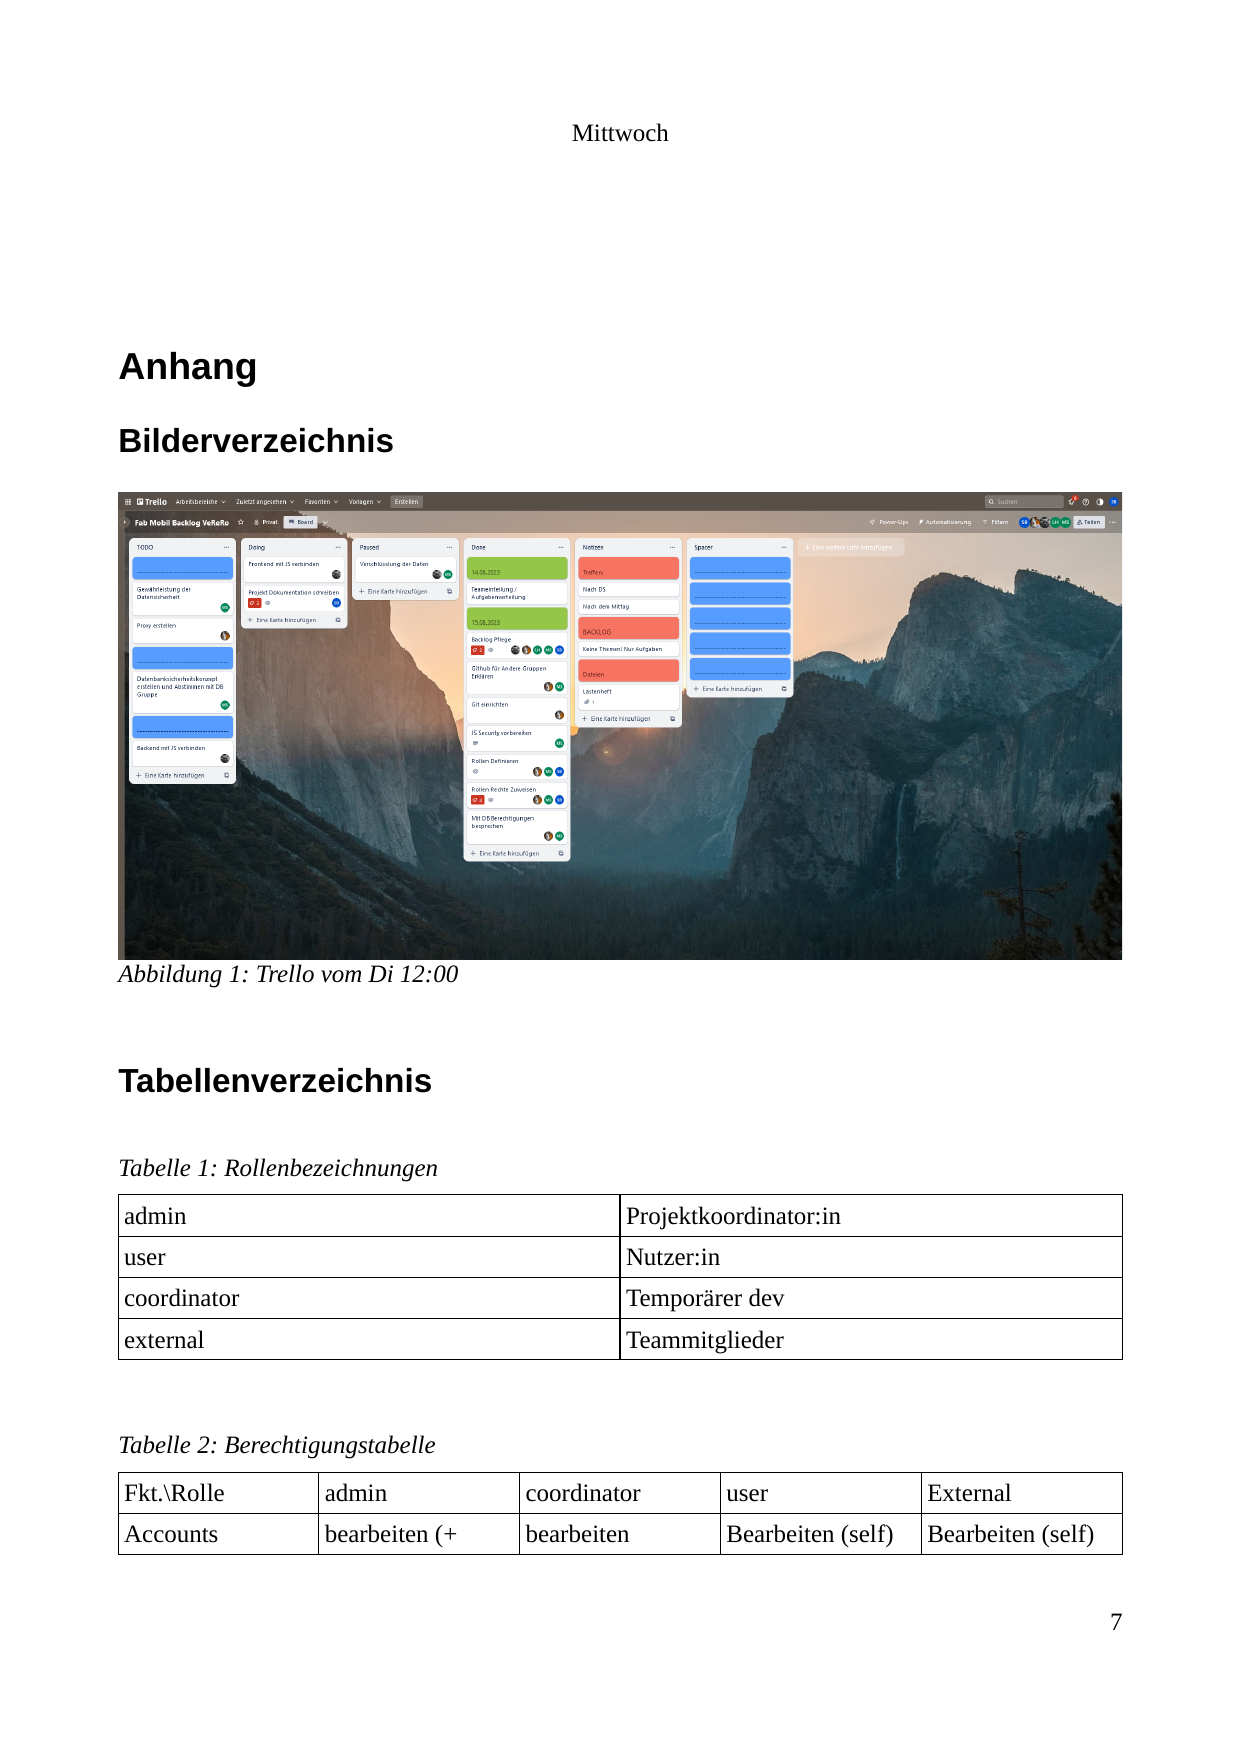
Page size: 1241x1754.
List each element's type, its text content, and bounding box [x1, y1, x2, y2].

table_cell coordinator [119, 1278, 619, 1318]
table_cell bearbeiten [520, 1514, 720, 1554]
table_cell Temporärer dev [621, 1278, 1122, 1318]
table_header coordinator [520, 1473, 720, 1513]
table_header External [922, 1473, 1122, 1513]
table_cell external [119, 1319, 619, 1359]
table_header Projektkoordinator:in [621, 1195, 1122, 1236]
table_header admin [319, 1473, 519, 1513]
table_cell bearbeiten (+ [319, 1514, 519, 1554]
table_cell Nutzer:in [621, 1237, 1122, 1277]
subtitle Anhang [118, 344, 1122, 387]
table_cell Bearbeiten (self) [922, 1514, 1122, 1554]
table_header user [721, 1473, 921, 1513]
table_cell user [119, 1237, 619, 1277]
subtitle Bilderverzeichnis [118, 421, 1122, 459]
table_cell Teammitglieder [621, 1319, 1122, 1359]
table_header admin [119, 1195, 619, 1236]
table_cell Accounts [119, 1514, 318, 1554]
table_header Fkt.\Rolle [119, 1473, 318, 1513]
subtitle Tabellenverzeichnis [118, 1061, 1122, 1099]
text Abbildung 1: Trello vom Di 12:00 [118, 960, 1122, 988]
table_cell Bearbeiten (self) [721, 1514, 921, 1554]
picture [118, 492, 1123, 960]
text Tabelle 2: Berechtigungstabelle [118, 1430, 1122, 1459]
text Tabelle 1: Rollenbezeichnungen [118, 1153, 1122, 1182]
